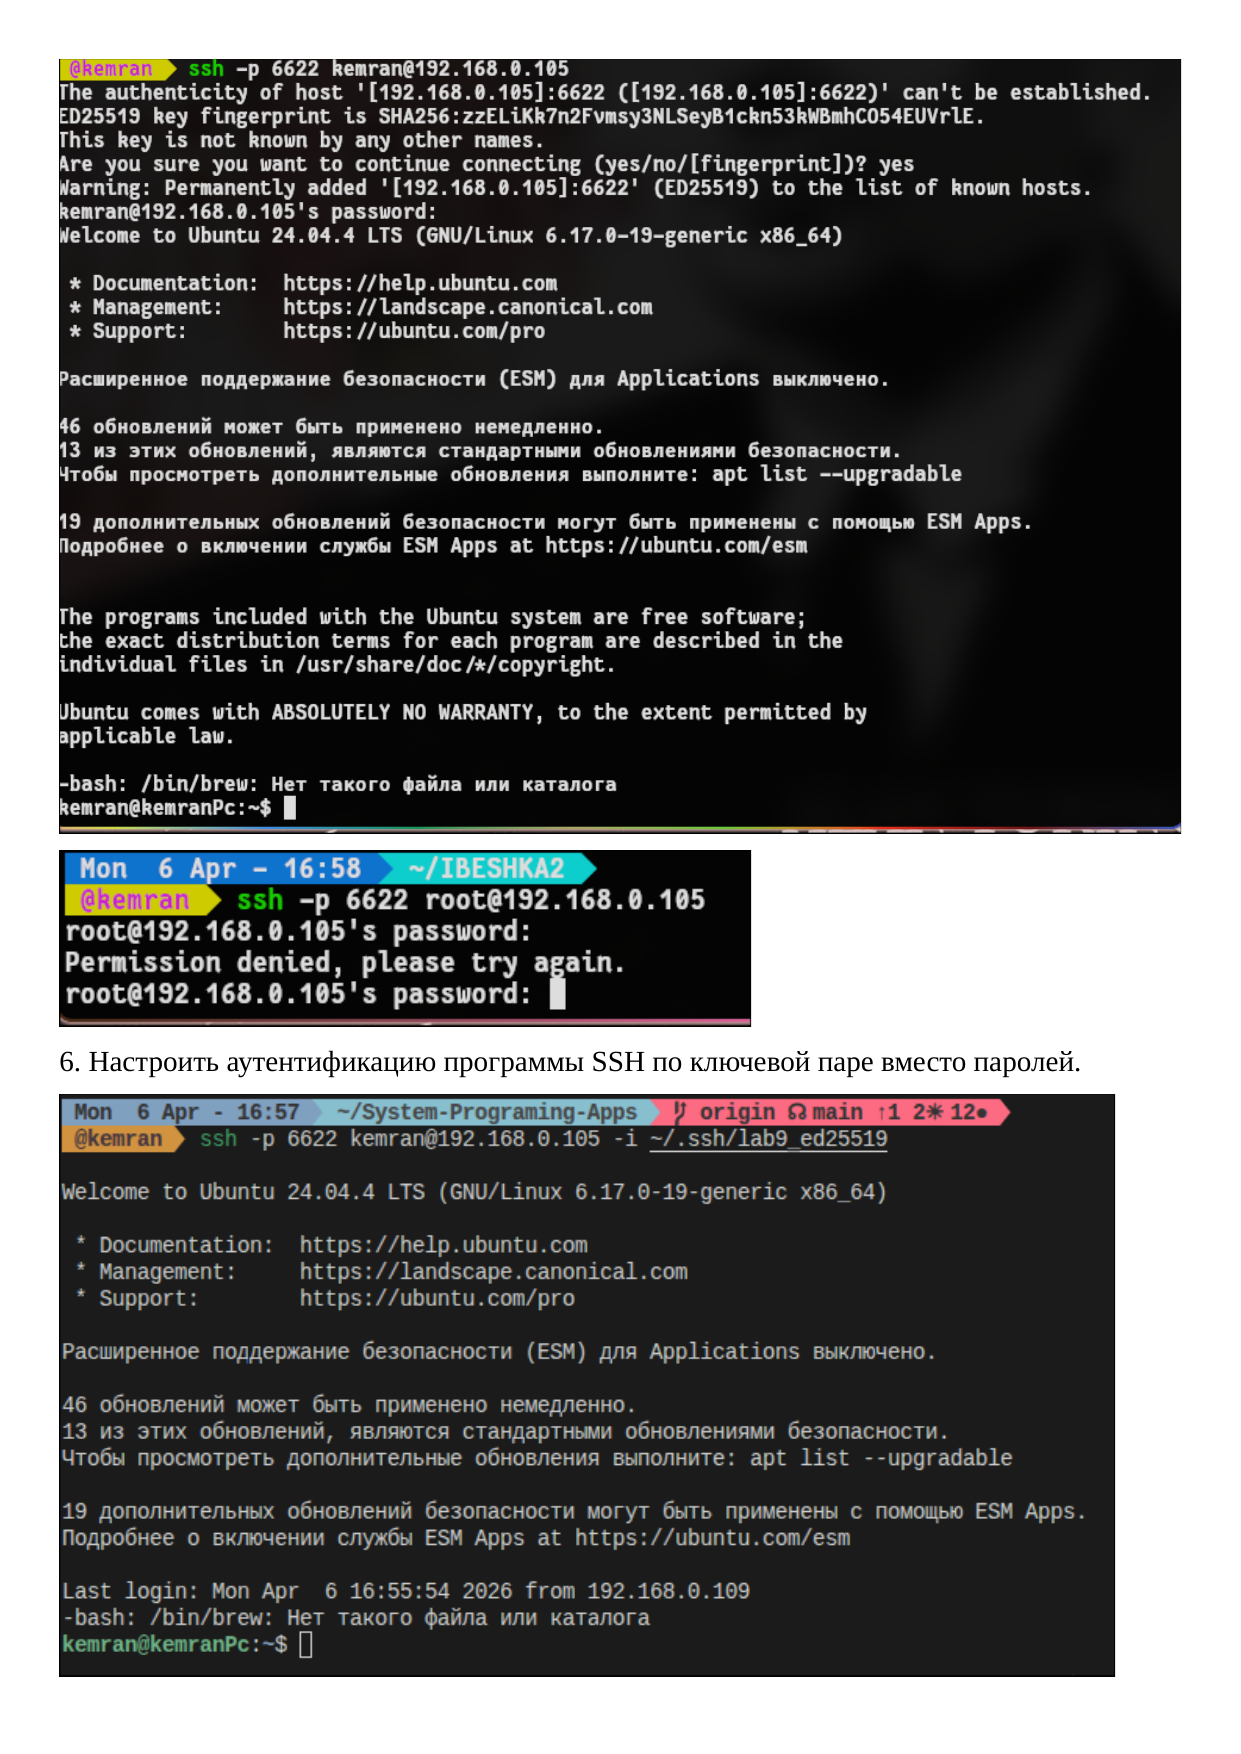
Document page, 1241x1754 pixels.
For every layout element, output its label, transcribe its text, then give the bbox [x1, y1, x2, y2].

picture [59, 59, 1182, 834]
text 6. Настроить аутентификацию программы SSH по ключевой паре вместо паролей. [59, 1044, 1181, 1077]
picture [59, 850, 752, 1027]
picture [59, 1094, 1116, 1677]
